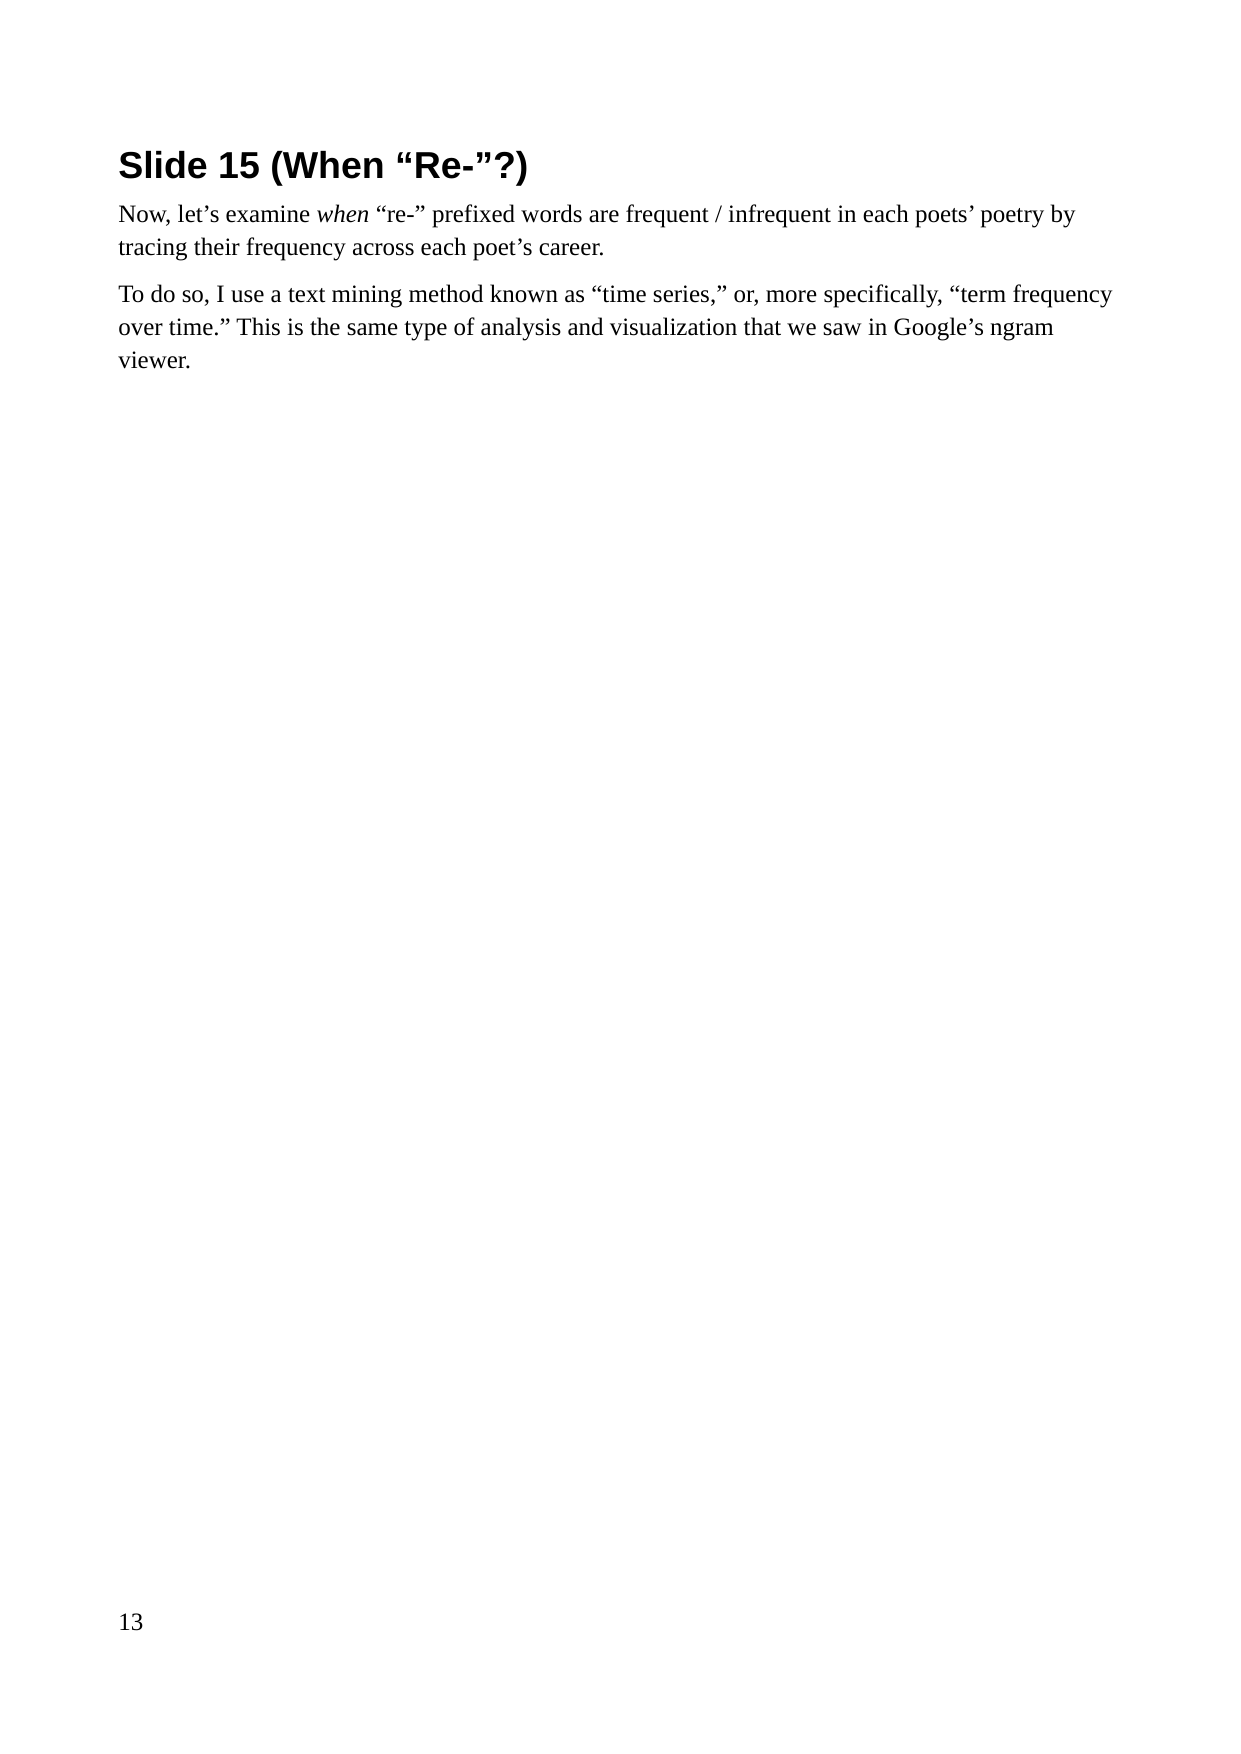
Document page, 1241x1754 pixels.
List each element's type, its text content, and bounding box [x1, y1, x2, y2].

text To do so, I use a text mining method known as “time series,” or, more specifically, “term frequency over time.” This is the same type of analysis and visualization that we saw in Google’s ngram viewer. [118, 279, 1122, 374]
subtitle Slide 15 (When “Re-”?) [118, 143, 1122, 186]
text Now, let’s examine when “re-” prefixed words are frequent / infrequent in each poets’ poetry by tracing their frequency across each poet’s career. [118, 199, 1122, 261]
